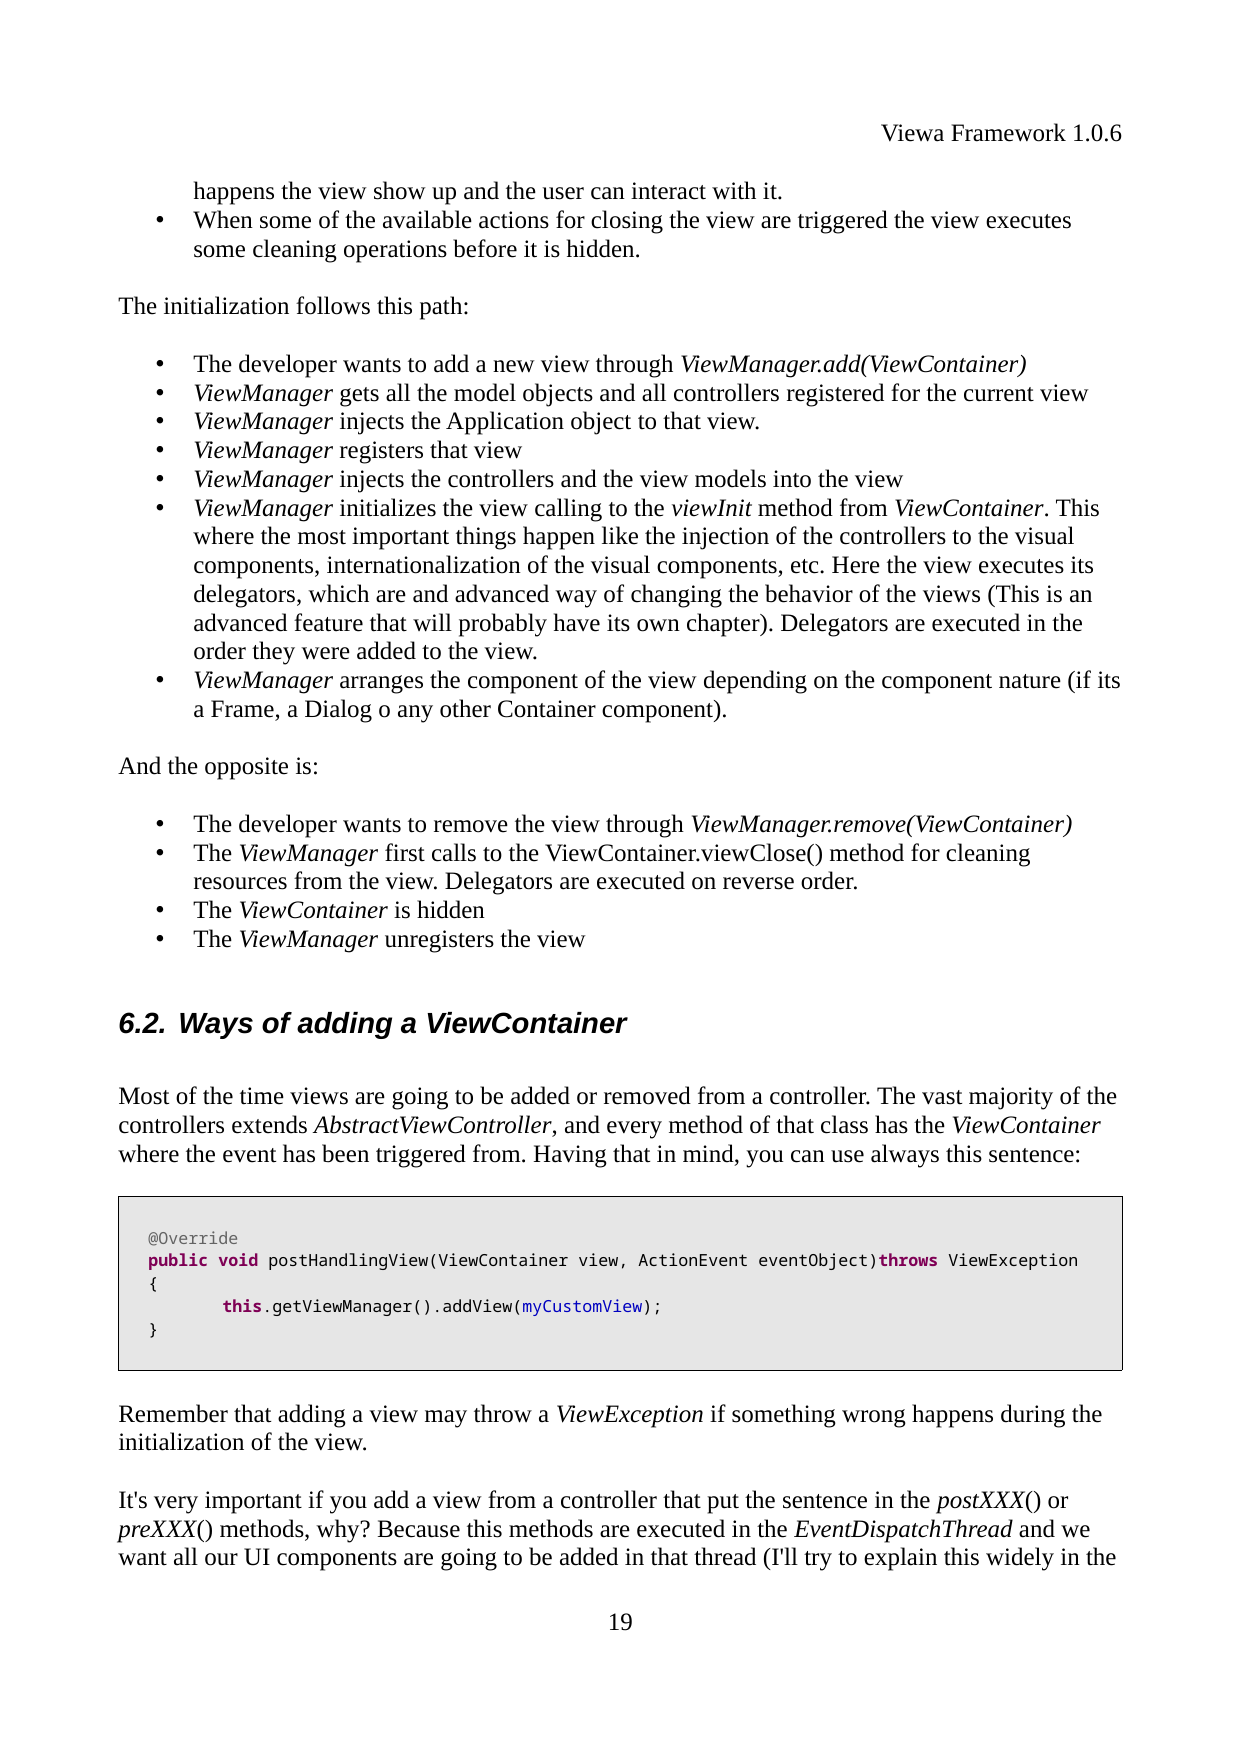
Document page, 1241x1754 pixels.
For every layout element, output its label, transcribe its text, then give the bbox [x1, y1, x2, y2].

list The ViewContainer is hidden [156, 895, 1122, 924]
list ViewManager injects the controllers and the view models into the view [156, 464, 1122, 493]
list When some of the available actions for closing the view are triggered the view executes some cleaning operations before it is hidden. [156, 205, 1122, 263]
text Remember that adding a view may throw a ViewException if something wrong happens during the [118, 1399, 1122, 1427]
list ViewManager injects the Application object to that view. [156, 406, 1122, 435]
text preXXX() methods, why? Because this methods are executed in the EventDispatchThread and we [118, 1514, 1122, 1542]
list ViewManager gets all the model objects and all controllers registered for the current view [156, 378, 1122, 406]
list happens the view show up and the user can interact with it. [156, 176, 1122, 205]
text want all our UI components are going to be added in that thread (I'll try to explain this widely in the [118, 1542, 1122, 1571]
list The developer wants to add a new view through ViewManager.add(ViewContainer) [156, 349, 1122, 378]
subtitle Ways of adding a ViewContainer [118, 1006, 1122, 1040]
list The developer wants to remove the view through ViewManager.remove(ViewContainer) [156, 809, 1122, 838]
text Most of the time views are going to be added or removed from a controller. The vast majority of the [118, 1081, 1122, 1110]
text It's very important if you add a view from a controller that put the sentence in the postXXX() or [118, 1485, 1122, 1514]
table_header @Override public void postHandlingView(ViewContainer view, ActionEvent eventObject)throws ViewException { this.getViewManager().addView(myCustomView); } [119, 1197, 1122, 1370]
list The ViewManager first calls to the ViewContainer.viewClose() method for cleaning resources from the view. Delegators are executed on reverse order. [156, 838, 1122, 895]
list The ViewManager unregisters the view [156, 924, 1122, 953]
text controllers extends AbstractViewController, and every method of that class has the ViewContainer [118, 1110, 1122, 1139]
list ViewManager arranges the component of the view depending on the component nature (if its a Frame, a Dialog o any other Container component). [156, 665, 1122, 723]
text The initialization follows this path: [118, 291, 1122, 320]
list ViewManager registers that view [156, 435, 1122, 464]
text initialization of the view. [118, 1427, 1122, 1456]
text And the opposite is: [118, 751, 1122, 780]
list ViewManager initializes the view calling to the viewInit method from ViewContainer. This where the most important things happen like the injection of the controllers to the visual components, internationalization of the visual components, etc. Here the view executes its delegators, which are and advanced way of changing the behavior of the views (This is an advanced feature that will probably have its own chapter). Delegators are executed in the order they were added to the view. [156, 493, 1122, 665]
text where the event has been triggered from. Having that in mind, you can use always this sentence: [118, 1139, 1122, 1167]
